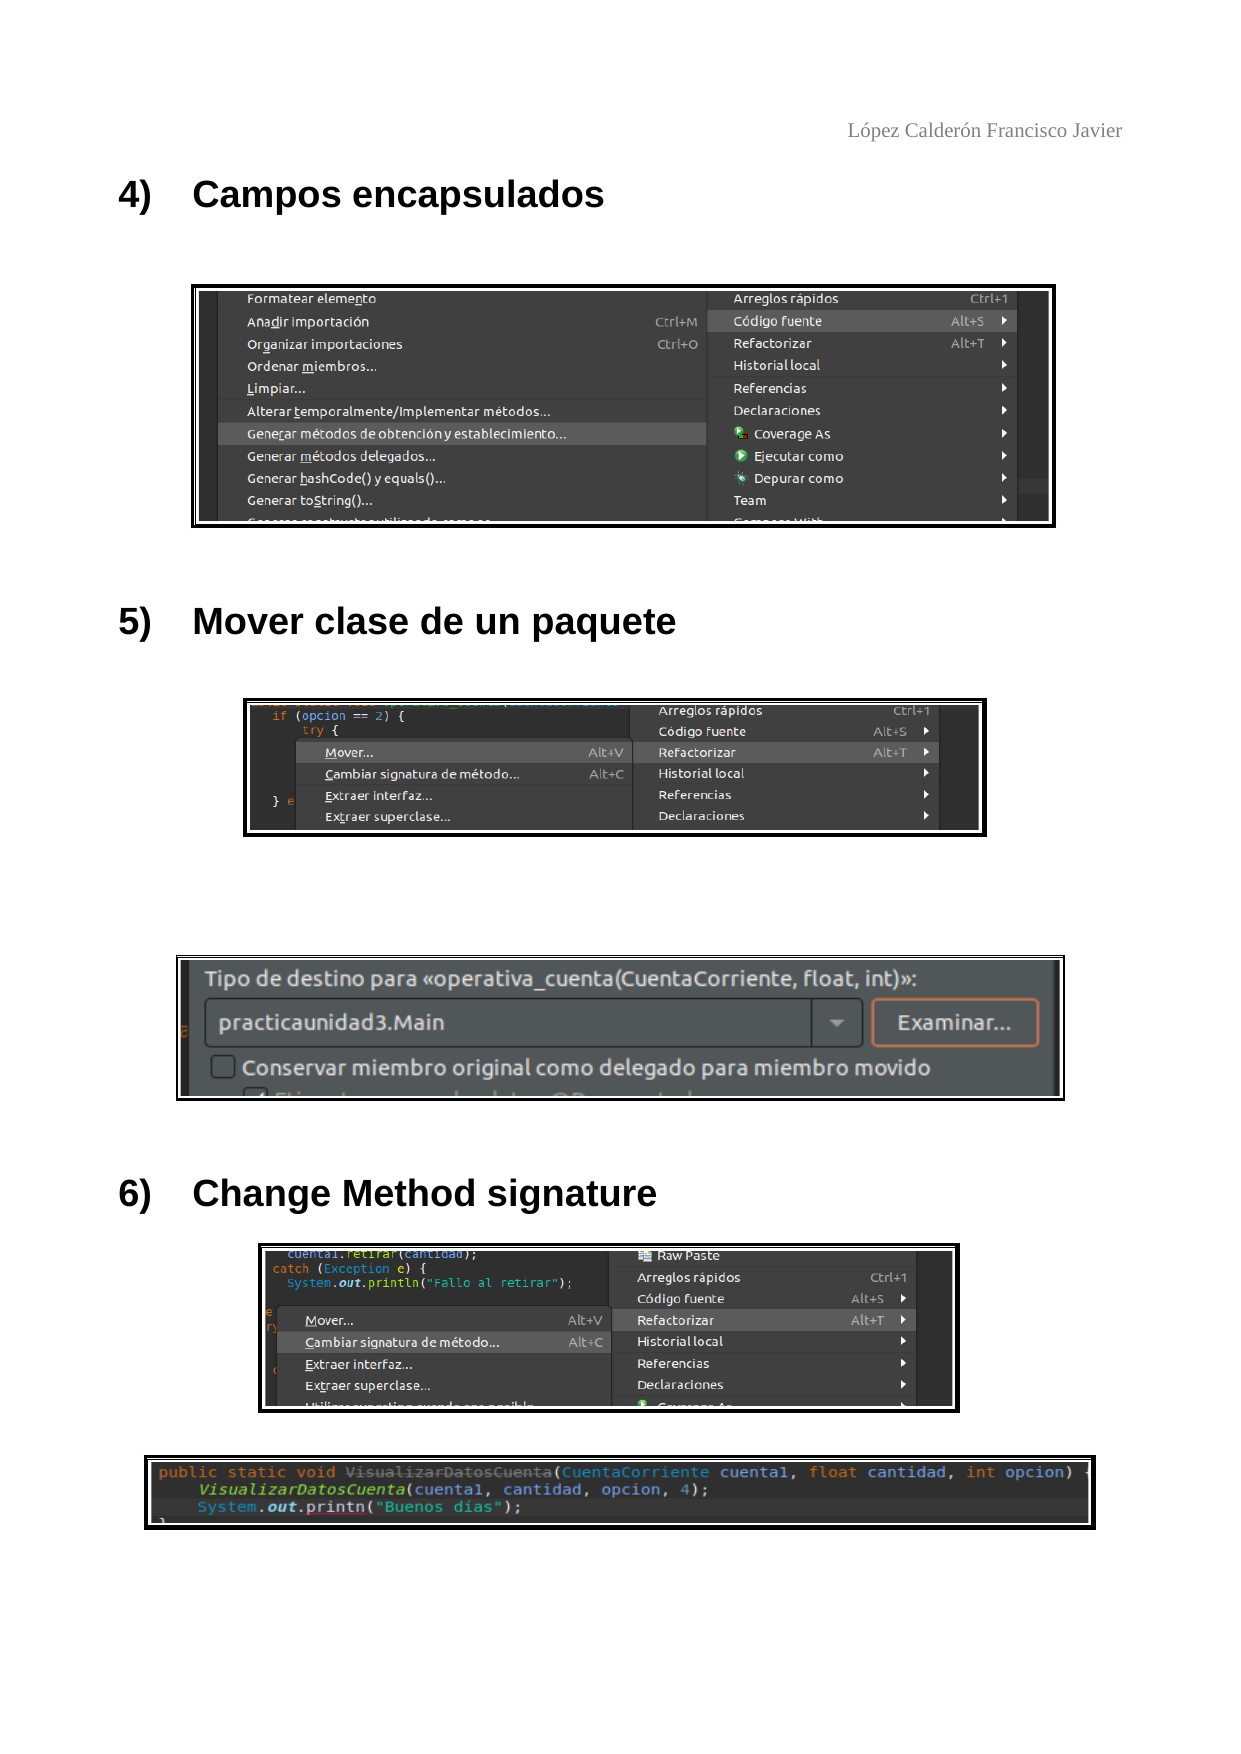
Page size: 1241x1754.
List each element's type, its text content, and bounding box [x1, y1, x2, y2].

subtitle Change Method signature [118, 1171, 1122, 1214]
picture [265, 1354, 402, 1406]
picture [151, 1462, 1089, 1523]
picture [250, 789, 375, 830]
picture [180, 960, 1060, 1096]
subtitle Mover clase de un paquete [118, 599, 1122, 642]
picture [198, 484, 261, 521]
subtitle Campos encapsulados [118, 172, 1122, 215]
